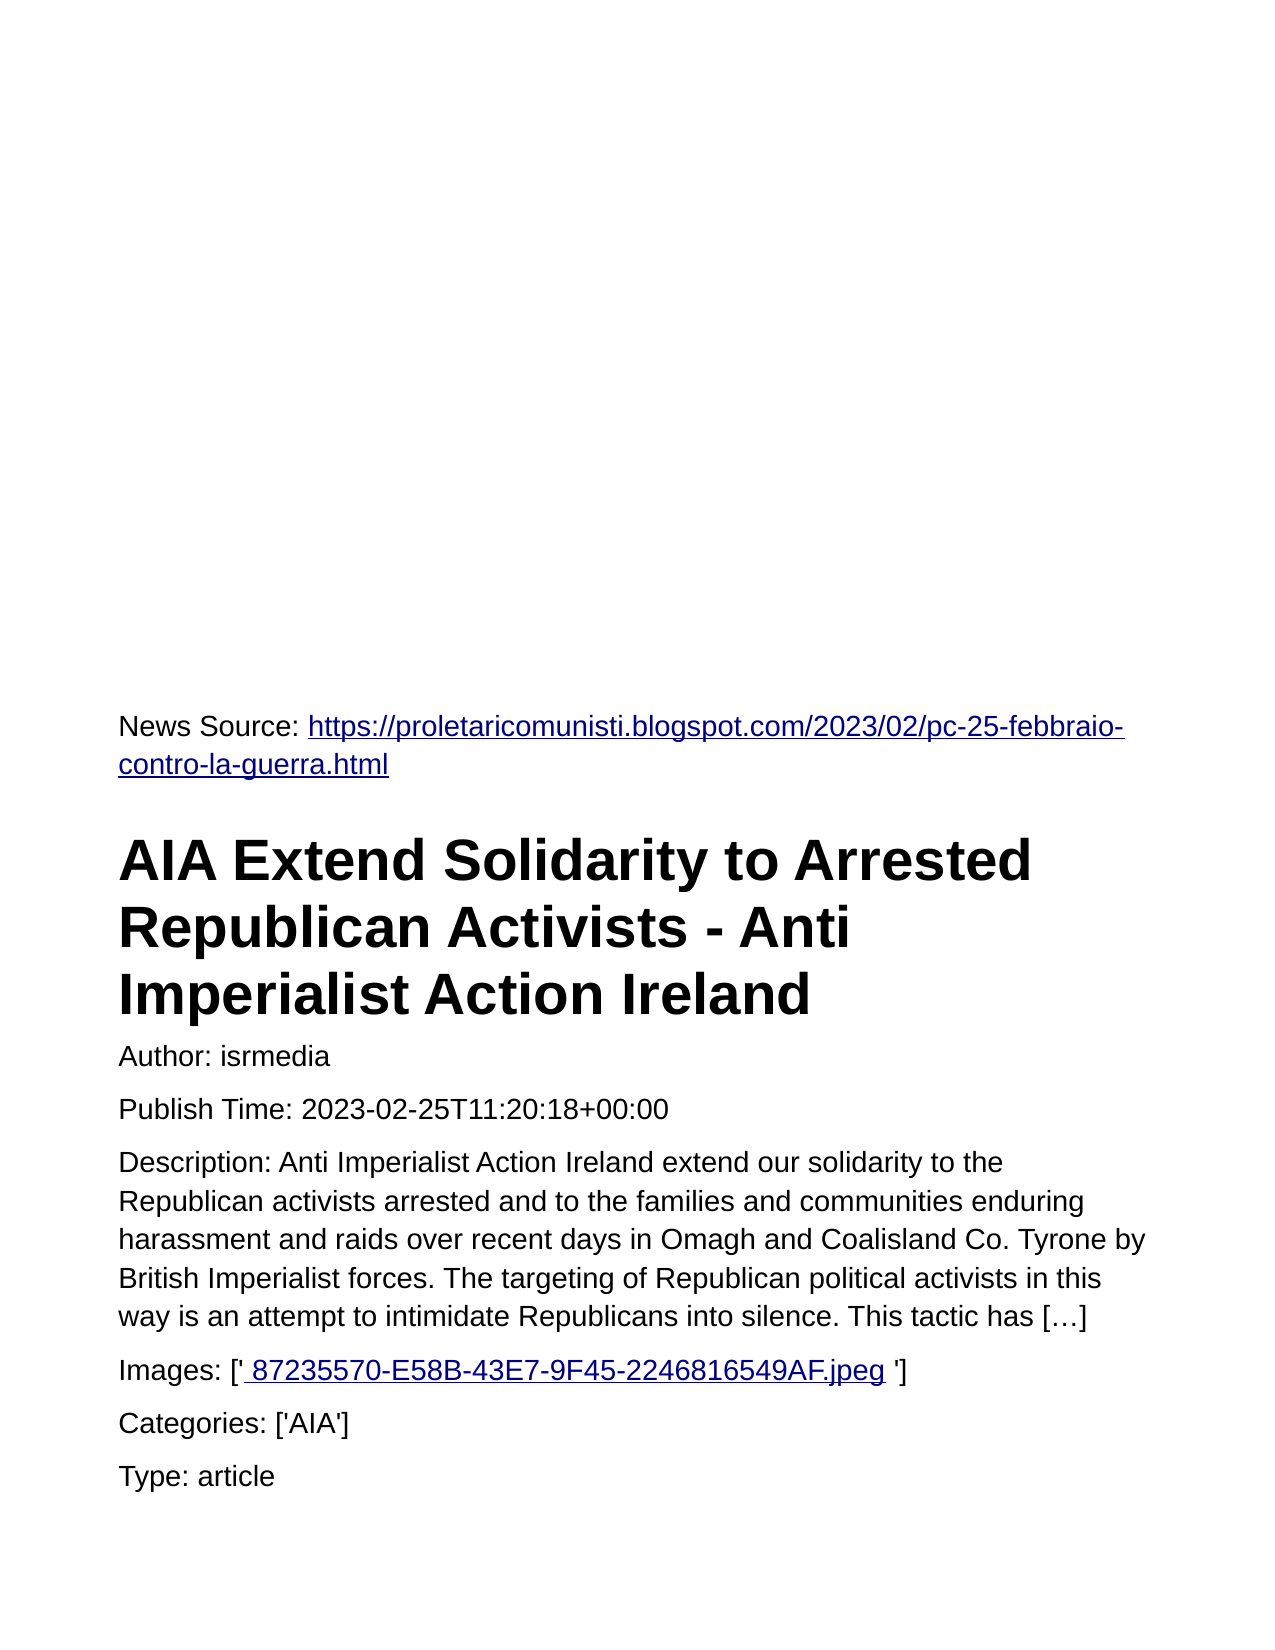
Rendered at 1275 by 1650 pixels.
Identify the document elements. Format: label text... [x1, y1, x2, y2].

text News Source: https://proletaricomunisti.blogspot.com/2023/02/pc-25-febbraio-contro-la-guerra.html [118, 708, 1157, 781]
text Type: article [118, 1459, 1157, 1492]
text Images: [' 87235570-E58B-43E7-9F45-2246816549AF.jpeg '] [118, 1352, 1157, 1386]
text Categories: ['AIA'] [118, 1406, 1157, 1439]
subtitle AIA Extend Solidarity to Arrested Republican Activists - Anti Imperialist Action Ireland [118, 825, 1157, 1026]
text Description: Anti Imperialist Action Ireland extend our solidarity to the Republican activists arrested and to the families and communities enduring harassment and raids over recent days in Omagh and Coalisland Co. Tyrone by British Imperialist forces. The targeting of Republican political activists in this way is an attempt to intimidate Republicans into silence. This tactic has […] [118, 1145, 1157, 1333]
text Author: isrmedia [118, 1039, 1157, 1072]
text Publish Time: 2023-02-25T11:20:18+00:00 [118, 1092, 1157, 1126]
